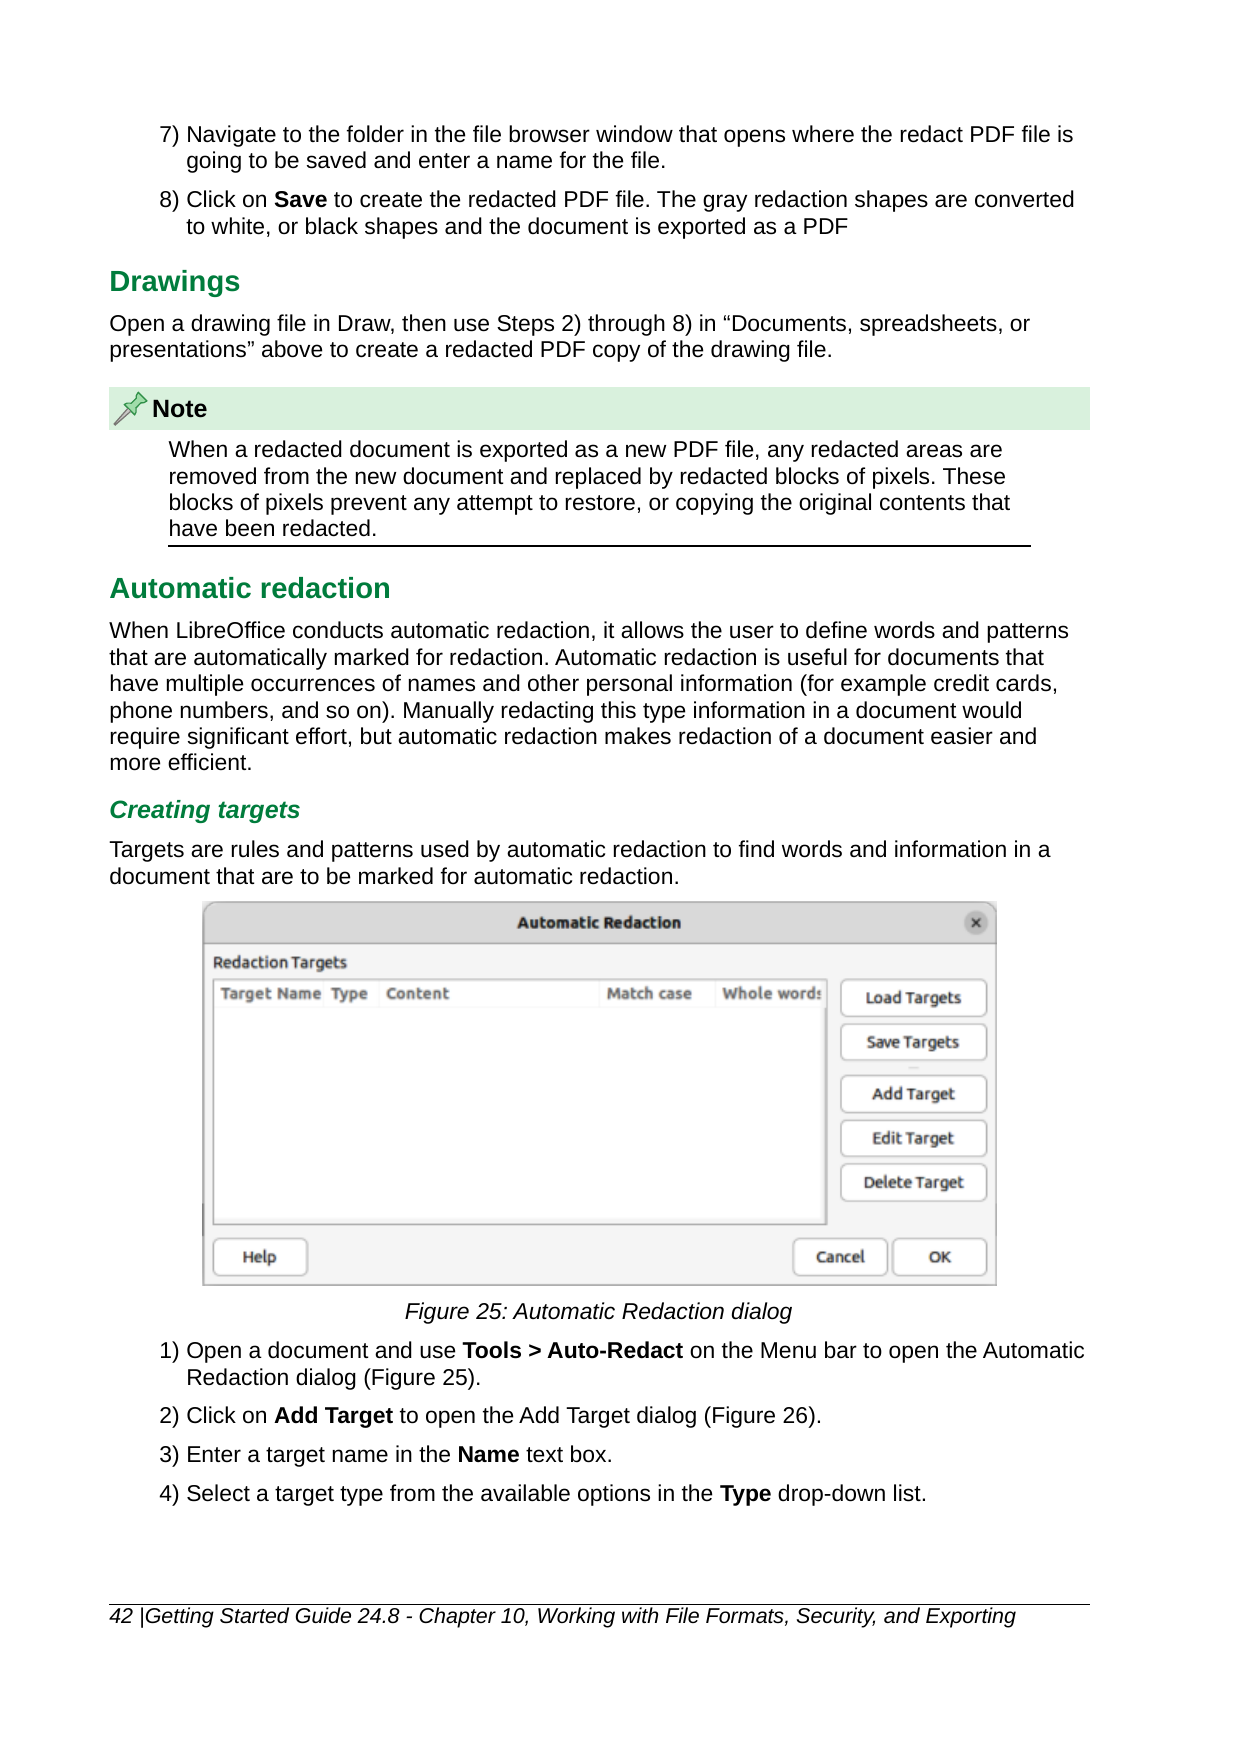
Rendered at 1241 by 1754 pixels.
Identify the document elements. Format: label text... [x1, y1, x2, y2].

subtitle Automatic redaction [109, 572, 1090, 605]
text Figure 25: Automatic Redaction dialog [202, 1298, 997, 1325]
list Click on Add Target to open the Add Target dialog (Figure 26). [186, 1402, 1090, 1429]
list Targets are rules and patterns used by automatic redaction to find words and information in a document that are to be marked for automatic redaction. [109, 836, 1090, 889]
subtitle Drawings [109, 264, 1090, 297]
picture [202, 901, 997, 1286]
list Open a document and use Tools > Auto-Redact on the Menu bar to open the Automatic Redaction dialog (Figure 25). [186, 1337, 1090, 1390]
text Open a drawing file in Draw, then use Steps 2) through 8) in “Documents, spreadsheets, or presentations” above to create a redacted PDF copy of the drawing file. [109, 310, 1090, 362]
text When a redacted document is exported as a new PDF file, any redacted areas are removed from the new document and replaced by redacted blocks of pixels. These blocks of pixels prevent any attempt to restore, or copying the original contents that have been redacted. [168, 436, 1031, 545]
list Enter a target name in the Name text box. [186, 1441, 1090, 1467]
subtitle Creating targets [109, 795, 1090, 824]
list Click on Save to create the redacted PDF file. The gray redaction shapes are converted to white, or black shapes and the document is exported as a PDF [186, 186, 1090, 239]
list Navigate to the folder in the file browser window that opens where the redact PDF file is going to be saved and enter a name for the file. [186, 121, 1090, 174]
subtitle Note [109, 387, 1090, 430]
text When LibreOffice conducts automatic redaction, it allows the user to define words and patterns that are automatically marked for redaction. Automatic redaction is useful for documents that have multiple occurrences of names and other personal information (for example credit cards, phone numbers, and so on). Manually redacting this type information in a document would require significant effort, but automatic redaction makes redaction of a document easier and more efficient. [109, 617, 1090, 776]
list Select a target type from the available options in the Type drop‑down list. [186, 1480, 1090, 1506]
